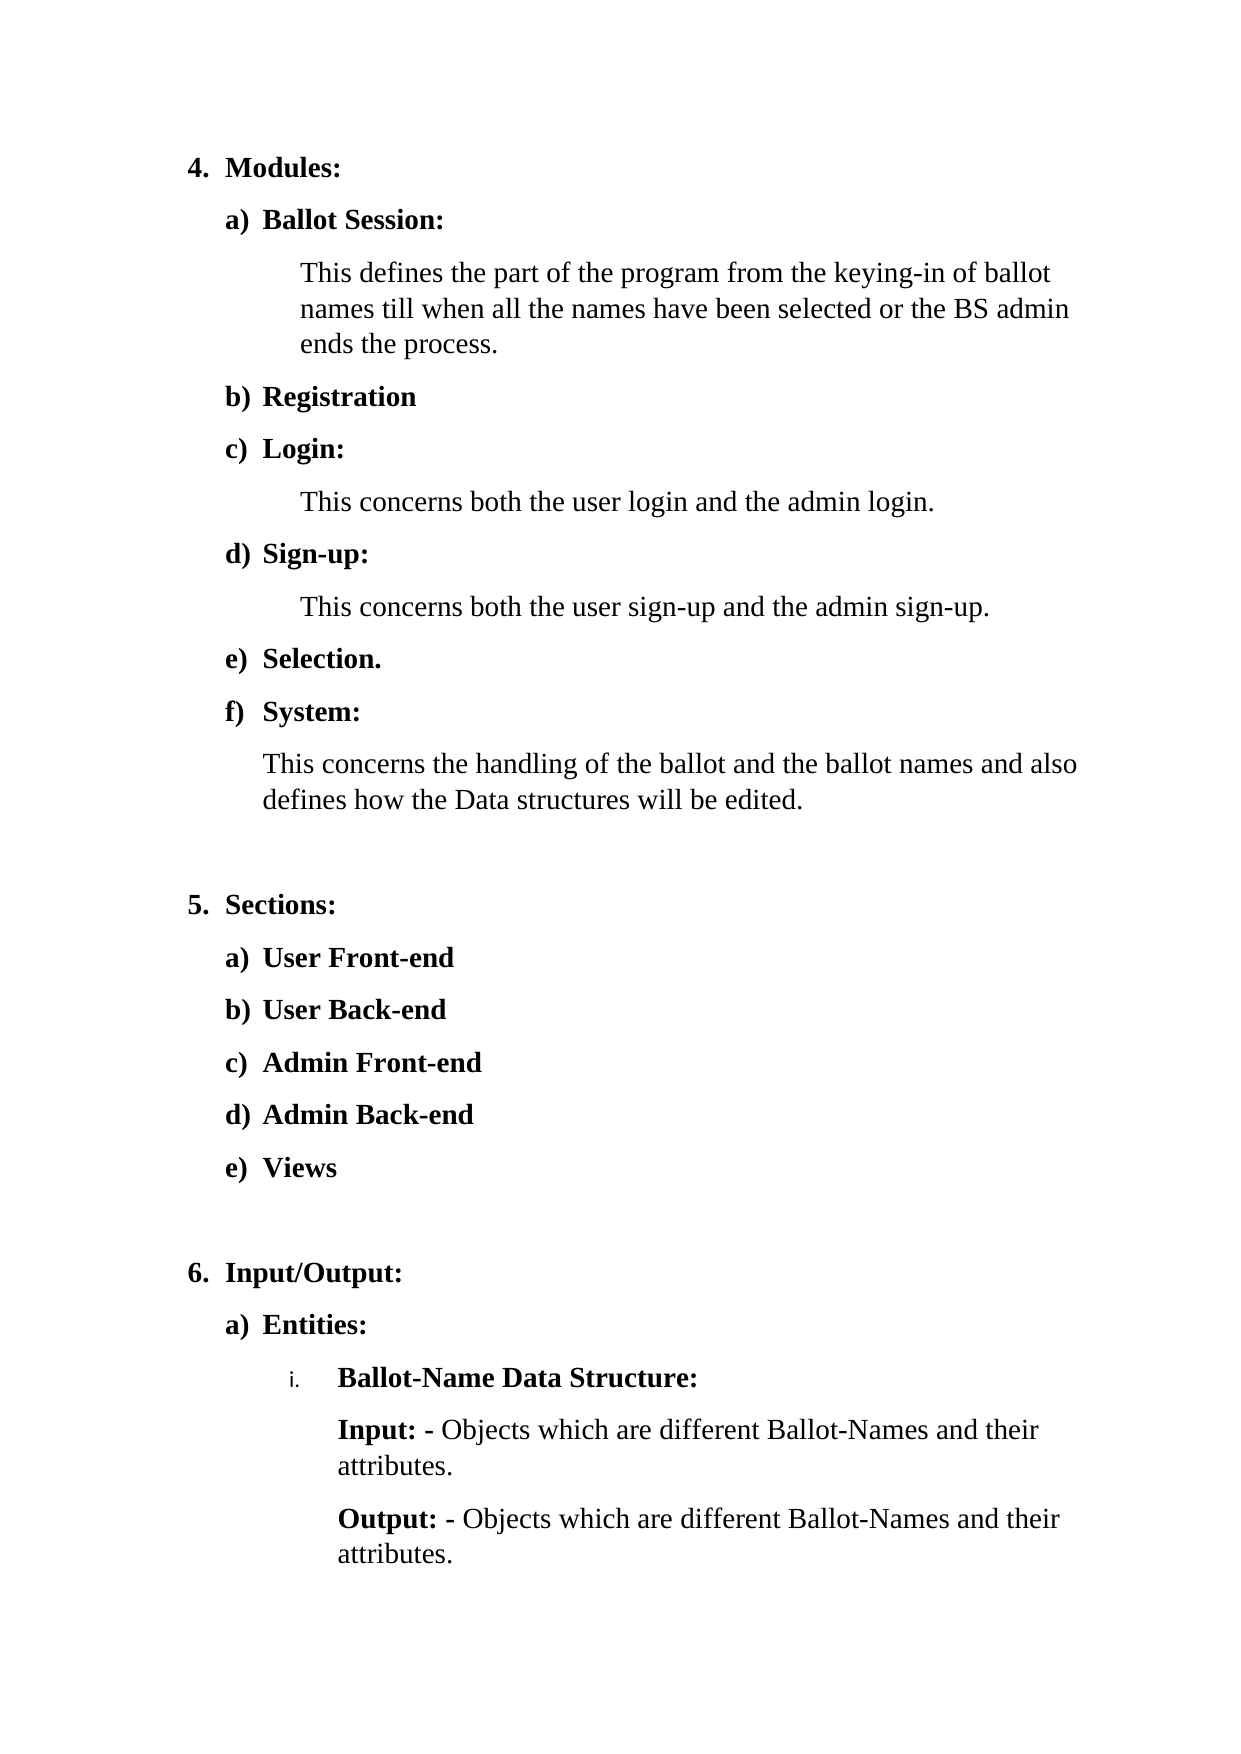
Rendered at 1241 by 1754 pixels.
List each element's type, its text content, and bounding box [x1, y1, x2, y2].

list Admin Back-end [225, 1097, 1090, 1131]
list This concerns both the user login and the admin login. [300, 484, 1090, 518]
list Sections: [187, 887, 1090, 921]
list Selection. [225, 642, 1090, 675]
list Modules: [187, 150, 1090, 183]
list User Front-end [225, 940, 1090, 973]
list Ballot-Name Data Structure: [300, 1360, 1090, 1393]
list Output: - Objects which are different Ballot-Names and their attributes. [337, 1501, 1090, 1570]
list Entities: [225, 1307, 1090, 1341]
list Ballot Session: [225, 202, 1090, 236]
list Sign-up: [225, 537, 1090, 570]
list Admin Front-end [225, 1045, 1090, 1078]
list Registration [225, 379, 1090, 413]
list This defines the part of the program from the keying-in of ballot names till when all the names have been selected or the BS admin ends the process. [300, 255, 1090, 360]
list System: [225, 694, 1090, 728]
list Input: - Objects which are different Ballot-Names and their attributes. [337, 1412, 1090, 1482]
list This concerns the handling of the ballot and the ballot names and also defines how the Data structures will be edited. [262, 747, 1090, 816]
list Login: [225, 432, 1090, 465]
list User Back-end [225, 992, 1090, 1026]
list This concerns both the user sign-up and the admin sign-up. [300, 589, 1090, 623]
list Views [225, 1150, 1090, 1183]
list Input/Output: [187, 1255, 1090, 1288]
